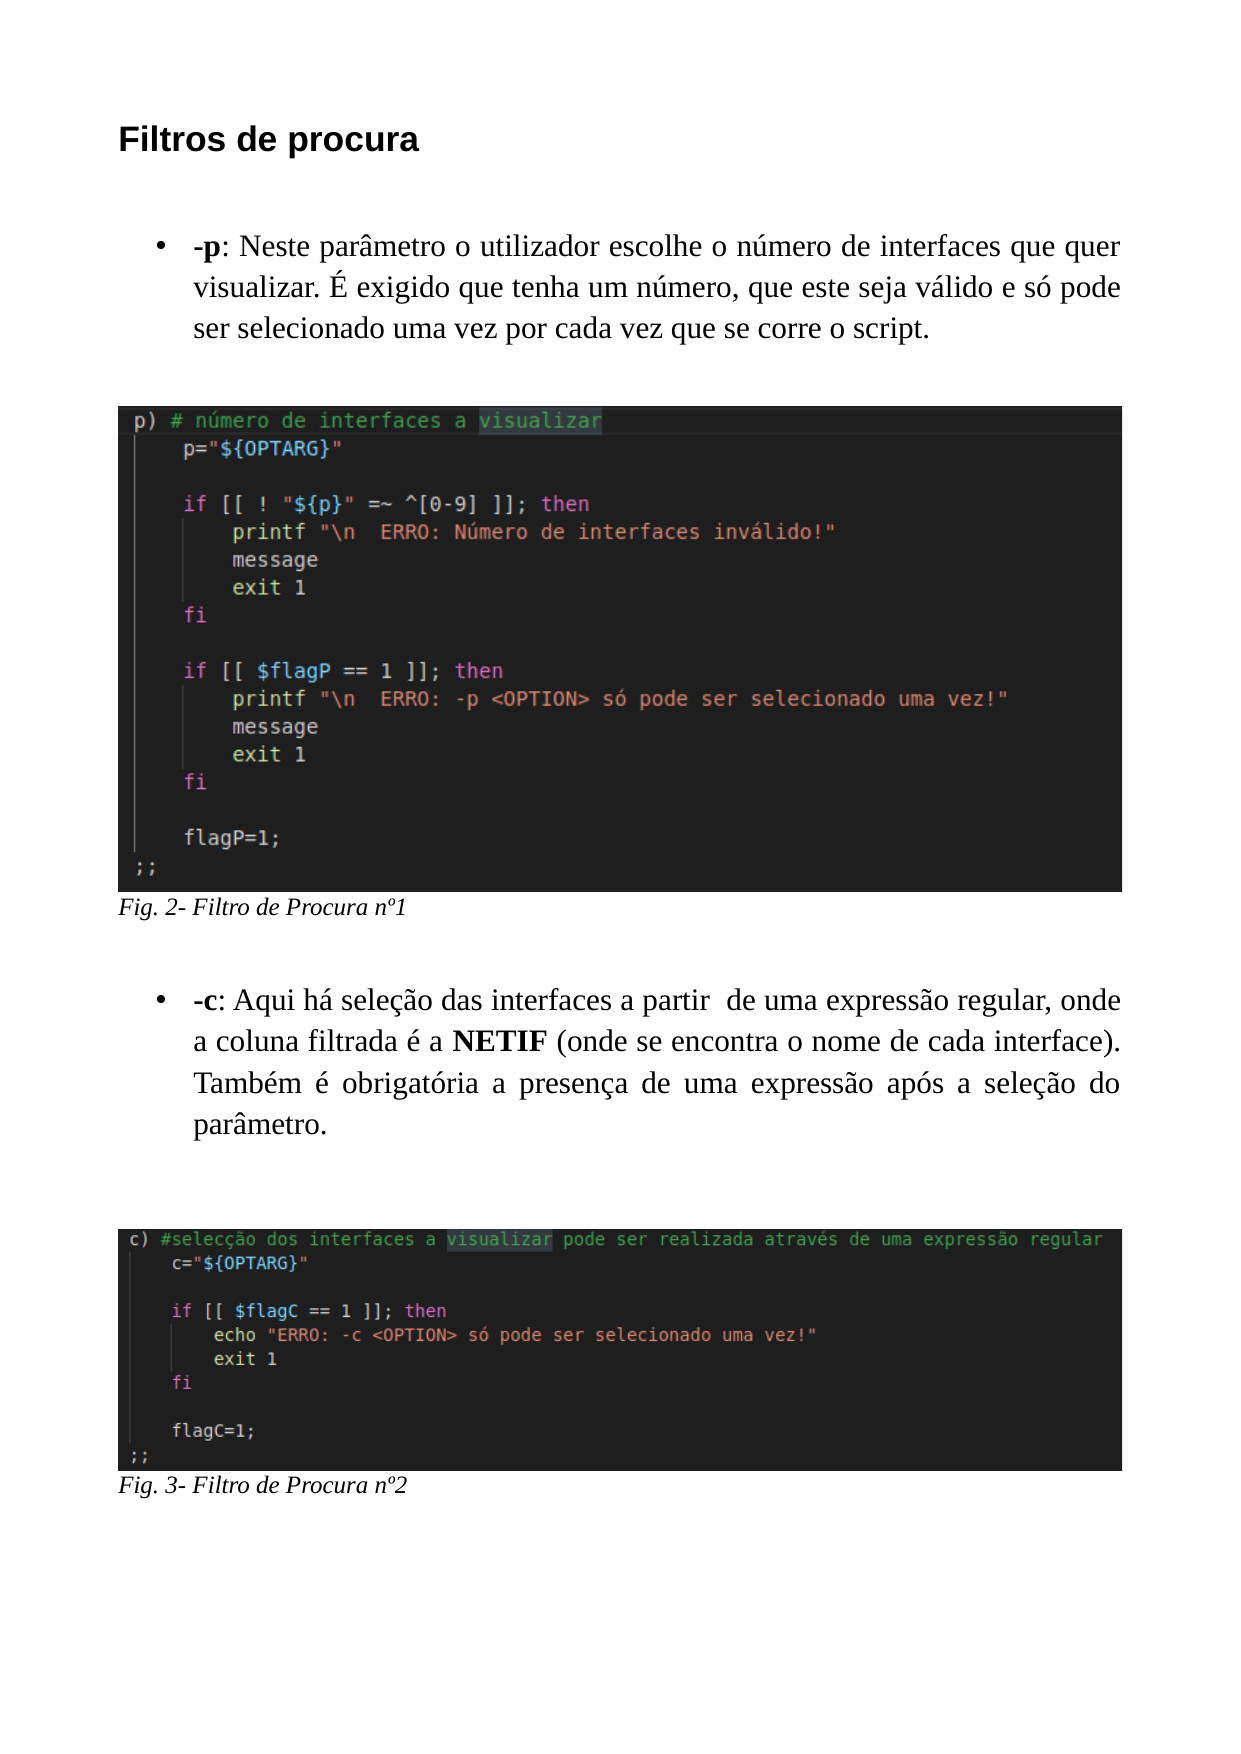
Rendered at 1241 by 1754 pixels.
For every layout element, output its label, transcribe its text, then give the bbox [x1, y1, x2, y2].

list -c: Aqui há seleção das interfaces a partir de uma expressão regular, onde a coluna filtrada é a NETIF (onde se encontra o nome de cada interface). Também é obrigatória a presença de uma expressão após a seleção do parâmetro. [156, 981, 1122, 1141]
picture [118, 1229, 1123, 1471]
text Fig. 3- Filtro de Procura nº2 [118, 1471, 1122, 1499]
subtitle Filtros de procura [118, 118, 1122, 159]
list -p: Neste parâmetro o utilizador escolhe o número de interfaces que quer visualizar. É exigido que tenha um número, que este seja válido e só pode ser selecionado uma vez por cada vez que se corre o script. [156, 227, 1122, 346]
picture [118, 406, 1123, 892]
text Fig. 2- Filtro de Procura nº1 [118, 892, 1122, 920]
